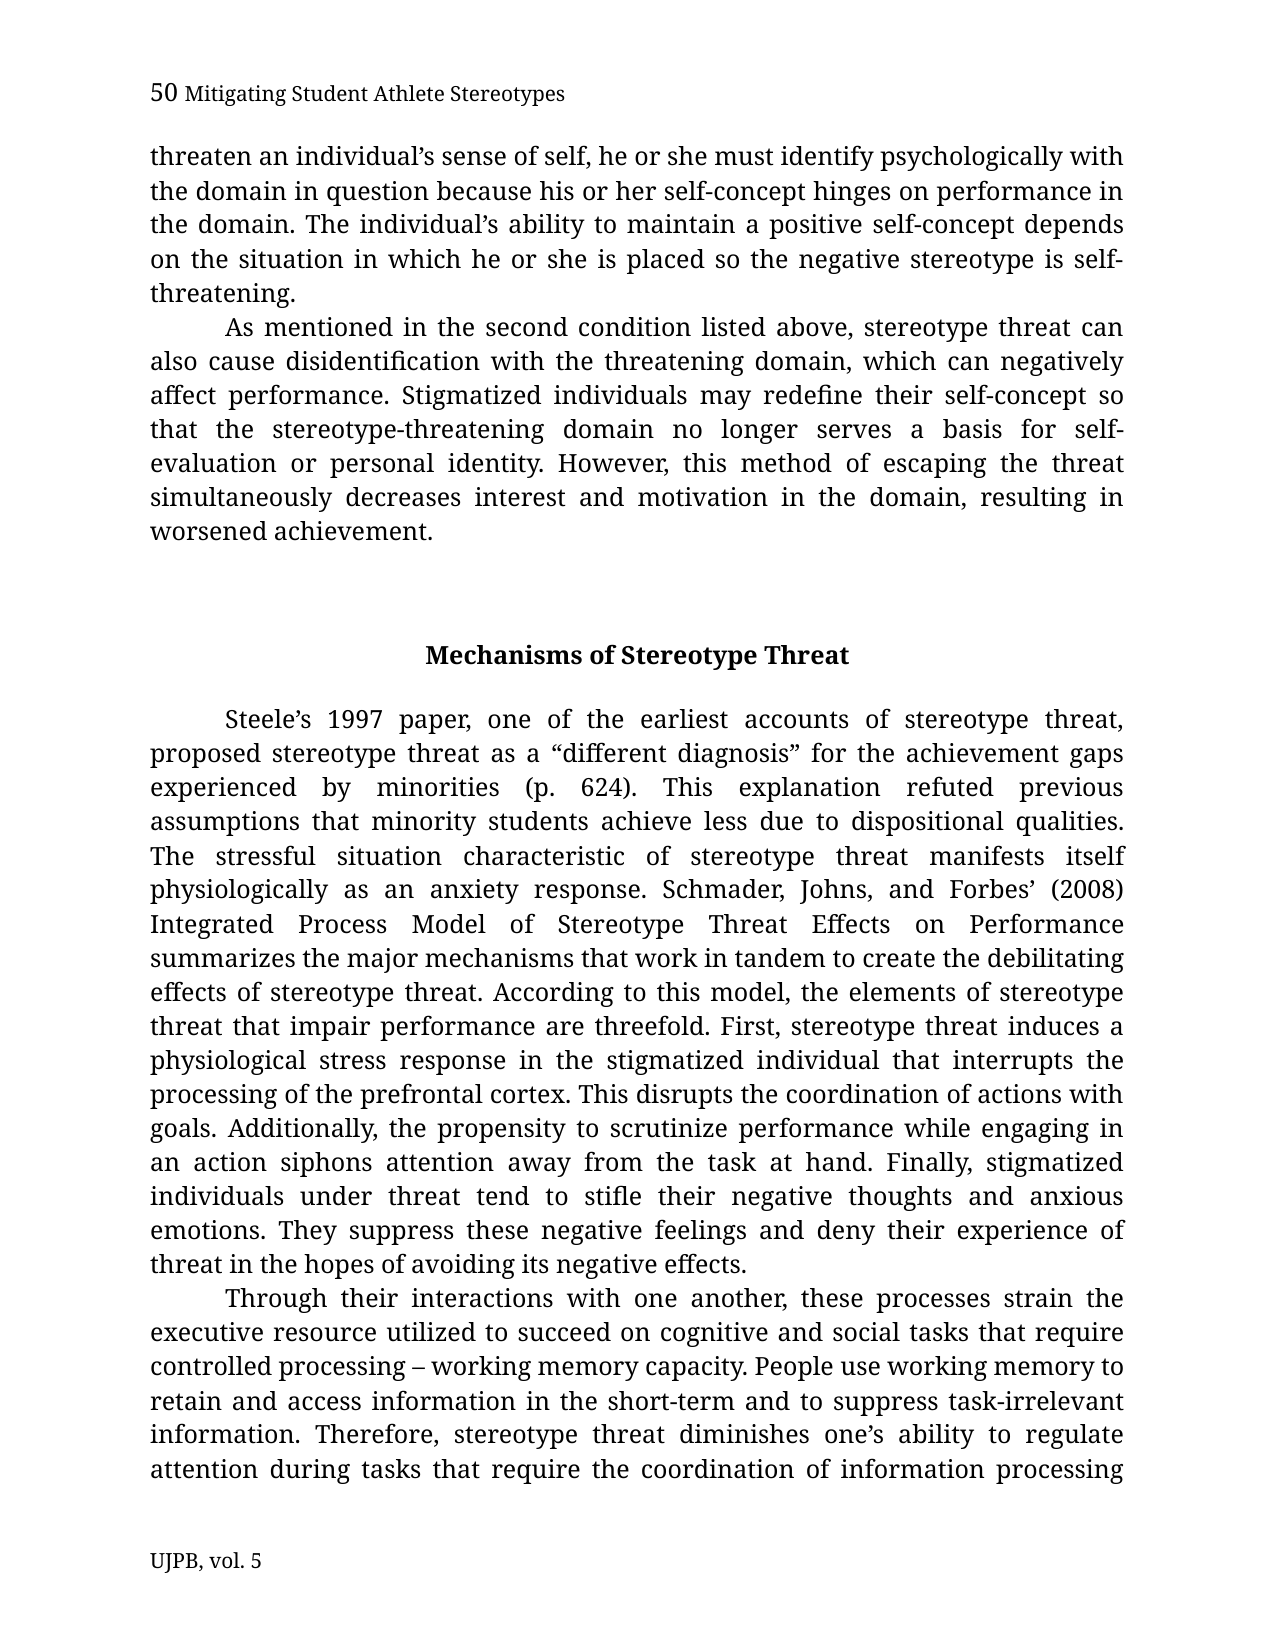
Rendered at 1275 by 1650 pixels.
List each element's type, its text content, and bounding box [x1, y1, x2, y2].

text Steele’s 1997 paper, one of the earliest accounts of stereotype threat, proposed stereotype threat as a “different diagnosis” for the achievement gaps experienced by minorities (p. 624). This explanation refuted previous assumptions that minority students achieve less due to dispositional qualities. The stressful situation characteristic of stereotype threat manifests itself physiologically as an anxiety response. Schmader, Johns, and Forbes’ (2008) Integrated Process Model of Stereotype Threat Effects on Performance summarizes the major mechanisms that work in tandem to create the debilitating effects of stereotype threat. According to this model, the elements of stereotype threat that impair performance are threefold. First, stereotype threat induces a physiological stress response in the stigmatized individual that interrupts the processing of the prefrontal cortex. This disrupts the coordination of actions with goals. Additionally, the propensity to scrutinize performance while engaging in an action siphons attention away from the task at hand. Finally, stigmatized individuals under threat tend to stifle their negative thoughts and anxious emotions. They suppress these negative feelings and deny their experience of threat in the hopes of avoiding its negative effects. [150, 702, 1125, 1281]
text Through their interactions with one another, these processes strain the executive resource utilized to succeed on cognitive and social tasks that require controlled processing – working memory capacity. People use working memory to retain and access information in the short-term and to suppress task-irrelevant information. Therefore, stereotype threat diminishes one’s ability to regulate attention during tasks that require the coordination of information processing [150, 1281, 1125, 1485]
subtitle Mechanisms of Stereotype Threat [300, 638, 975, 672]
text As mentioned in the second condition listed above, stereotype threat can also cause disidentification with the threatening domain, which can negatively affect performance. Stigmatized individuals may redefine their self-concept so that the stereotype-threatening domain no longer serves a basis for self-evaluation or personal identity. However, this method of escaping the threat simultaneously decreases interest and motivation in the domain, resulting in worsened achievement. [150, 309, 1125, 548]
text threaten an individual’s sense of self, he or she must identify psychologically with the domain in question because his or her self-concept hinges on performance in the domain. The individual’s ability to maintain a positive self-concept depends on the situation in which he or she is placed so the negative stereotype is self-threatening. [150, 139, 1125, 309]
